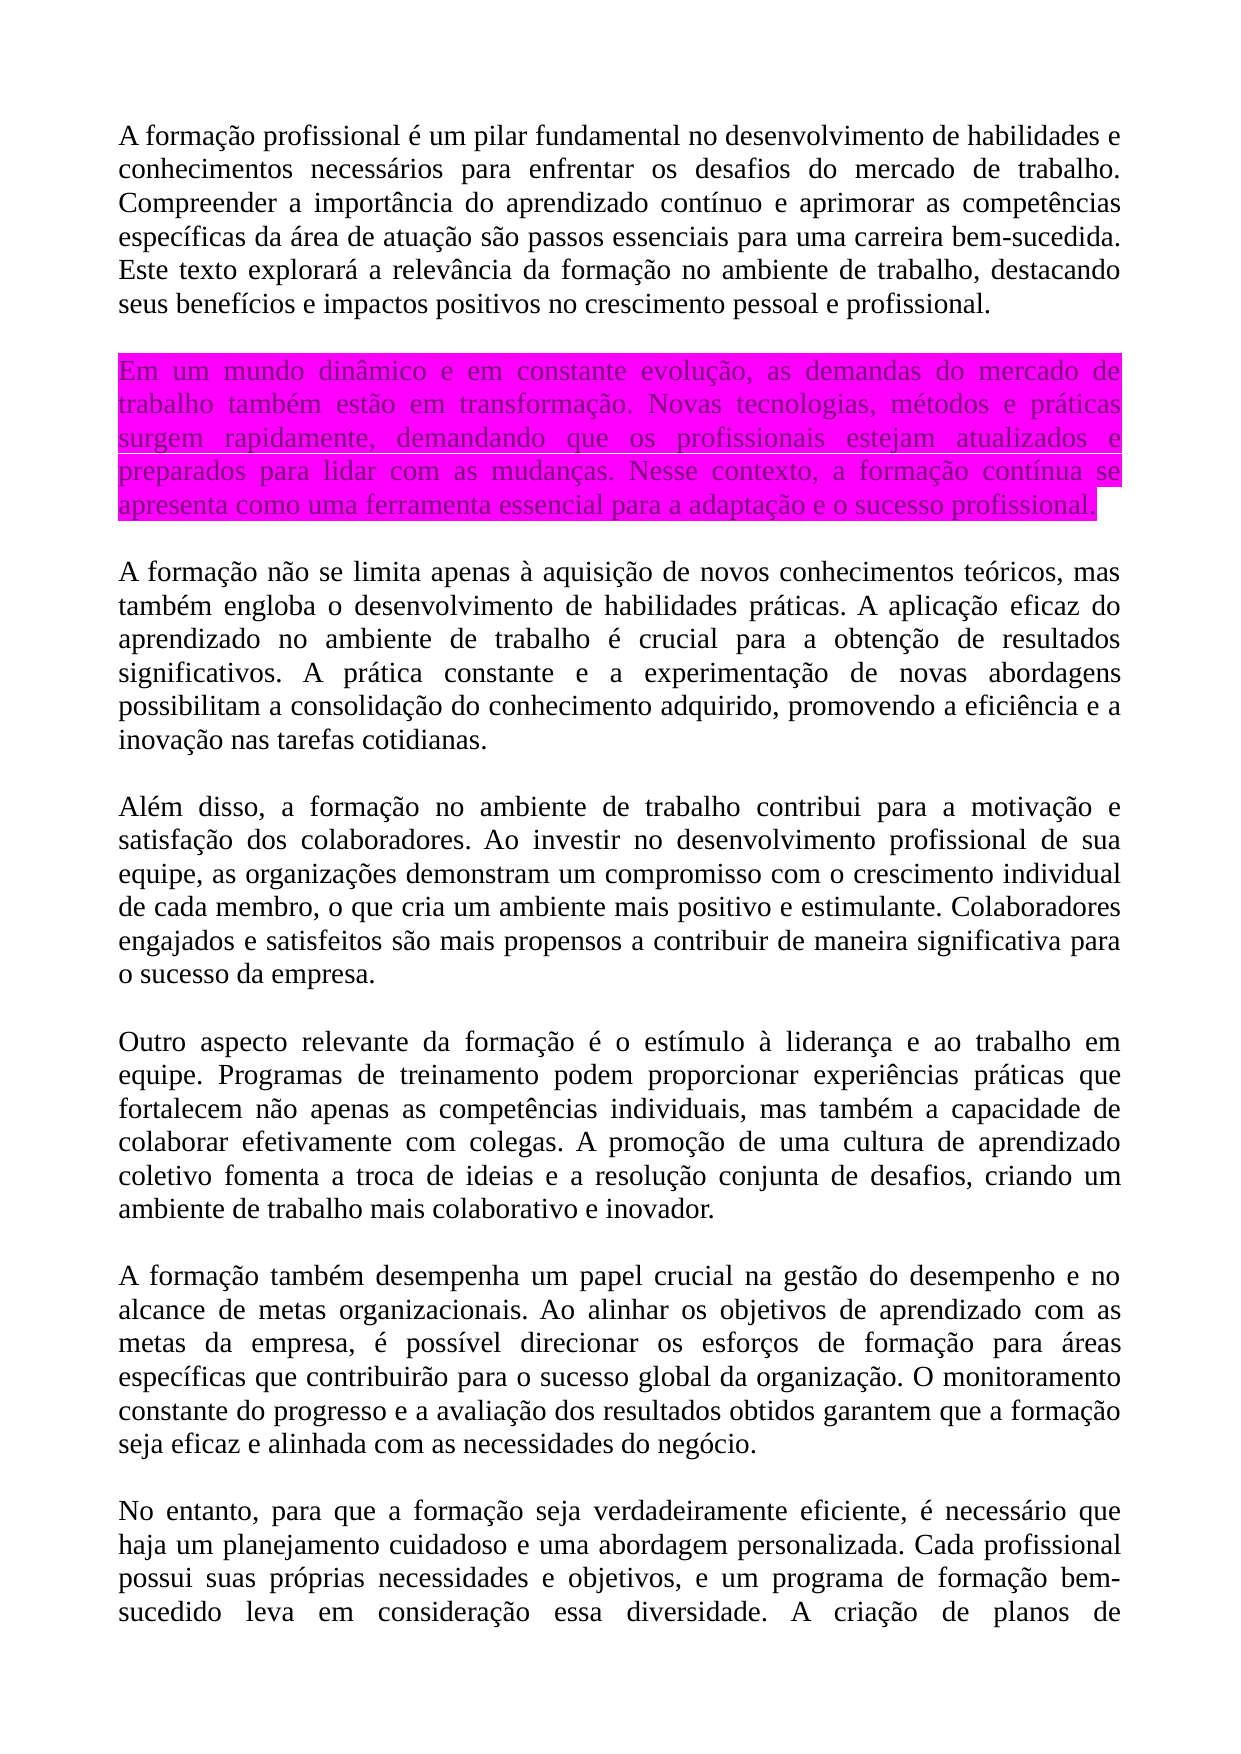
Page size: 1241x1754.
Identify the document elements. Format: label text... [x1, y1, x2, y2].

text Outro aspecto relevante da formação é o estímulo à liderança e ao trabalho em equipe. Programas de treinamento podem proporcionar experiências práticas que fortalecem não apenas as competências individuais, mas também a capacidade de colaborar efetivamente com colegas. A promoção de uma cultura de aprendizado coletivo fomenta a troca de ideias e a resolução conjunta de desafios, criando um ambiente de trabalho mais colaborativo e inovador. [118, 1024, 1122, 1225]
text A formação profissional é um pilar fundamental no desenvolvimento de habilidades e conhecimentos necessários para enfrentar os desafios do mercado de trabalho. Compreender a importância do aprendizado contínuo e aprimorar as competências específicas da área de atuação são passos essenciais para uma carreira bem-sucedida. Este texto explorará a relevância da formação no ambiente de trabalho, destacando seus benefícios e impactos positivos no crescimento pessoal e profissional. [118, 118, 1122, 319]
text A formação também desempenha um papel crucial na gestão do desempenho e no alcance de metas organizacionais. Ao alinhar os objetivos de aprendizado com as metas da empresa, é possível direcionar os esforços de formação para áreas específicas que contribuirão para o sucesso global da organização. O monitoramento constante do progresso e a avaliação dos resultados obtidos garantem que a formação seja eficaz e alinhada com as necessidades do negócio. [118, 1258, 1122, 1460]
text A formação não se limita apenas à aquisição de novos conhecimentos teóricos, mas também engloba o desenvolvimento de habilidades práticas. A aplicação eficaz do aprendizado no ambiente de trabalho é crucial para a obtenção de resultados significativos. A prática constante e a experimentação de novas abordagens possibilitam a consolidação do conhecimento adquirido, promovendo a eficiência e a inovação nas tarefas cotidianas. [118, 554, 1122, 755]
text Em um mundo dinâmico e em constante evolução, as demandas do mercado de trabalho também estão em transformação. Novas tecnologias, métodos e práticas surgem rapidamente, demandando que os profissionais estejam atualizados e preparados para lidar com as mudanças. Nesse contexto, a formação contínua se apresenta como uma ferramenta essencial para a adaptação e o sucesso profissional. [118, 353, 1122, 521]
text Além disso, a formação no ambiente de trabalho contribui para a motivação e satisfação dos colaboradores. Ao investir no desenvolvimento profissional de sua equipe, as organizações demonstram um compromisso com o crescimento individual de cada membro, o que cria um ambiente mais positivo e estimulante. Colaboradores engajados e satisfeitos são mais propensos a contribuir de maneira significativa para o sucesso da empresa. [118, 789, 1122, 990]
text No entanto, para que a formação seja verdadeiramente eficiente, é necessário que haja um planejamento cuidadoso e uma abordagem personalizada. Cada profissional possui suas próprias necessidades e objetivos, e um programa de formação bem-sucedido leva em consideração essa diversidade. A criação de planos de [118, 1493, 1122, 1627]
